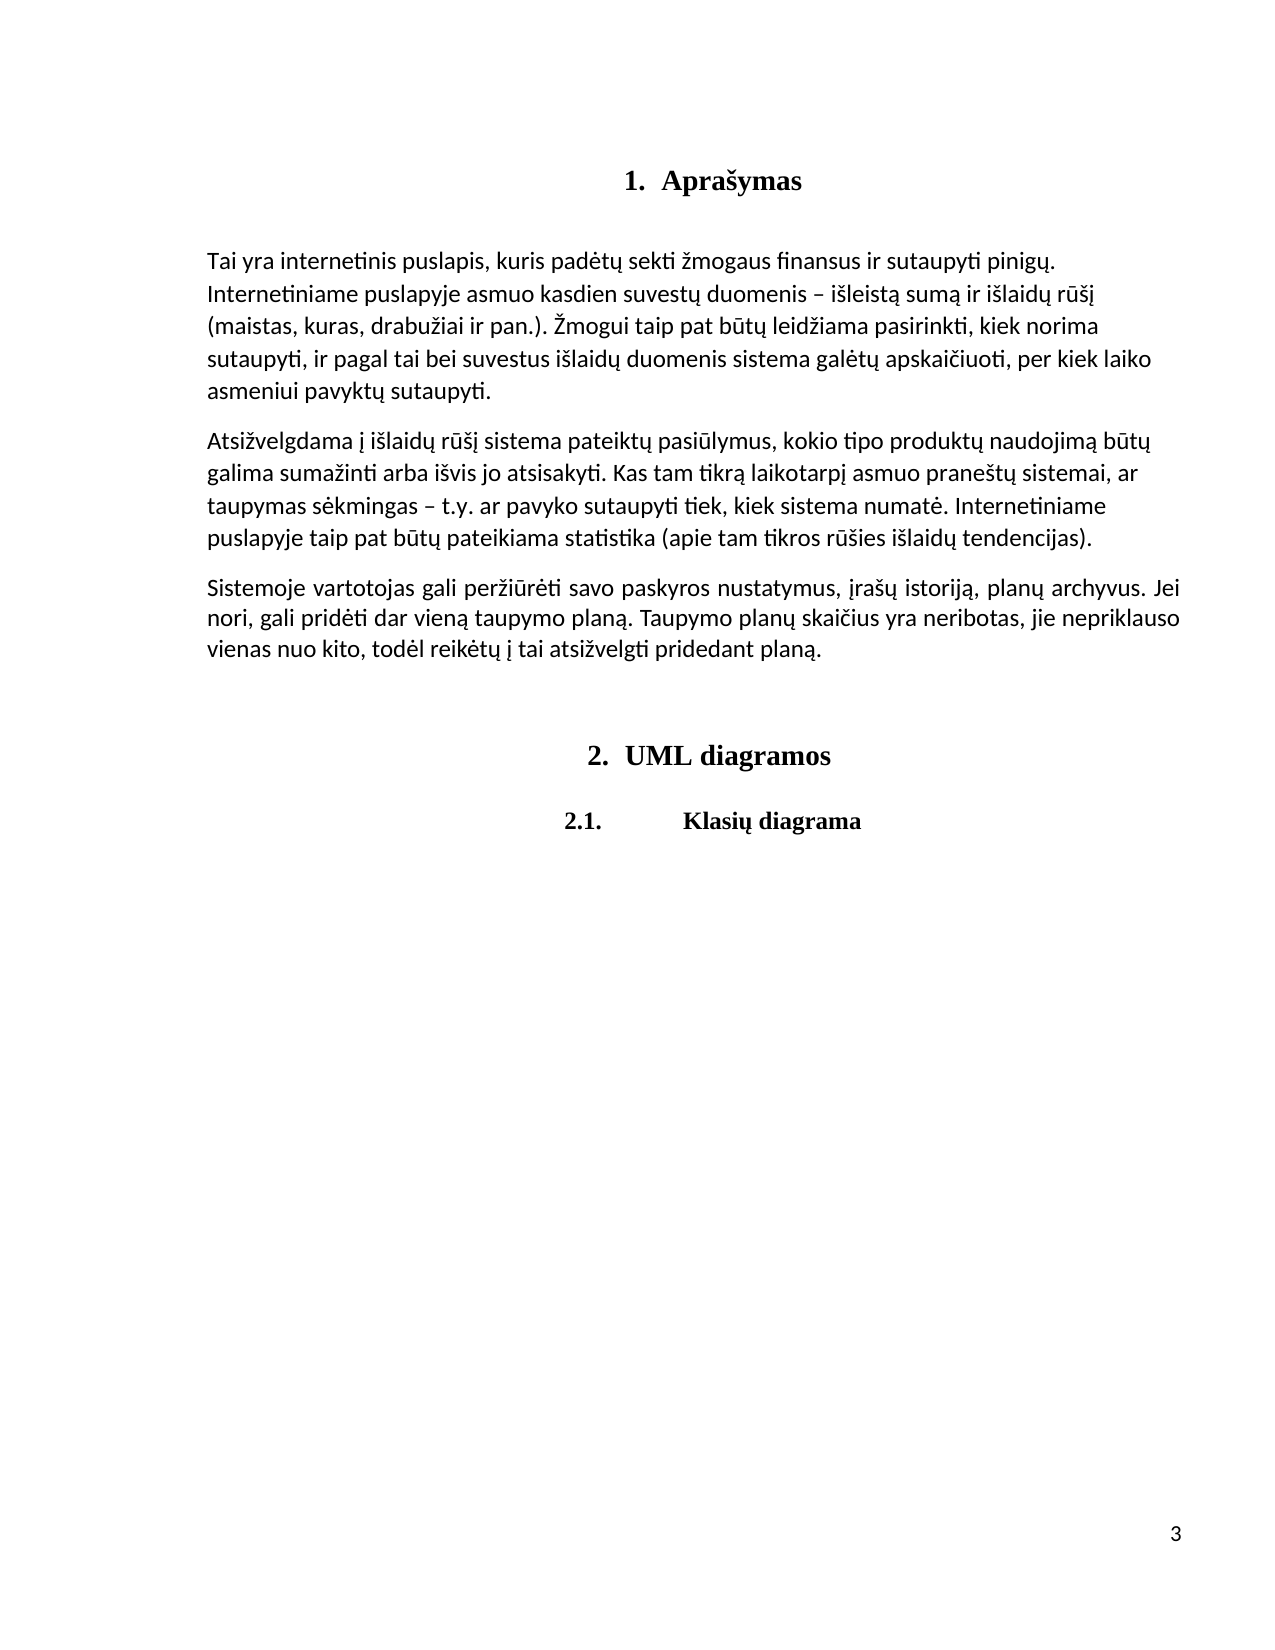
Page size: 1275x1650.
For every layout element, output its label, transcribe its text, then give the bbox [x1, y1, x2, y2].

text Sistemoje vartotojas gali peržiūrėti savo paskyros nustatymus, įrašų istoriją, planų archyvus. Jei nori, gali pridėti dar vieną taupymo planą. Taupymo planų skaičius yra neribotas, jie nepriklauso vienas nuo kito, todėl reikėtų į tai atsižvelgti pridedant planą. [207, 572, 1181, 663]
subtitle Aprašymas [244, 163, 1181, 196]
subtitle Klasių diagrama [244, 806, 1181, 835]
text Atsižvelgdama į išlaidų rūšį sistema pateiktų pasiūlymus, kokio tipo produktų naudojimą būtų galima sumažinti arba išvis jo atsisakyti. Kas tam tikrą laikotarpį asmuo praneštų sistemai, ar taupymas sėkmingas – t.y. ar pavyko sutaupyti tiek, kiek sistema numatė. Internetiniame puslapyje taip pat būtų pateikiama statistika (apie tam tikros rūšies išlaidų tendencijas). [207, 425, 1181, 553]
subtitle UML diagramos [244, 738, 1181, 771]
text Tai yra internetinis puslapis, kuris padėtų sekti žmogaus finansus ir sutaupyti pinigų. Internetiniame puslapyje asmuo kasdien suvestų duomenis – išleistą sumą ir išlaidų rūšį (maistas, kuras, drabužiai ir pan.). Žmogui taip pat būtų leidžiama pasirinkti, kiek norima sutaupyti, ir pagal tai bei suvestus išlaidų duomenis sistema galėtų apskaičiuoti, per kiek laiko asmeniui pavyktų sutaupyti. [207, 245, 1181, 406]
